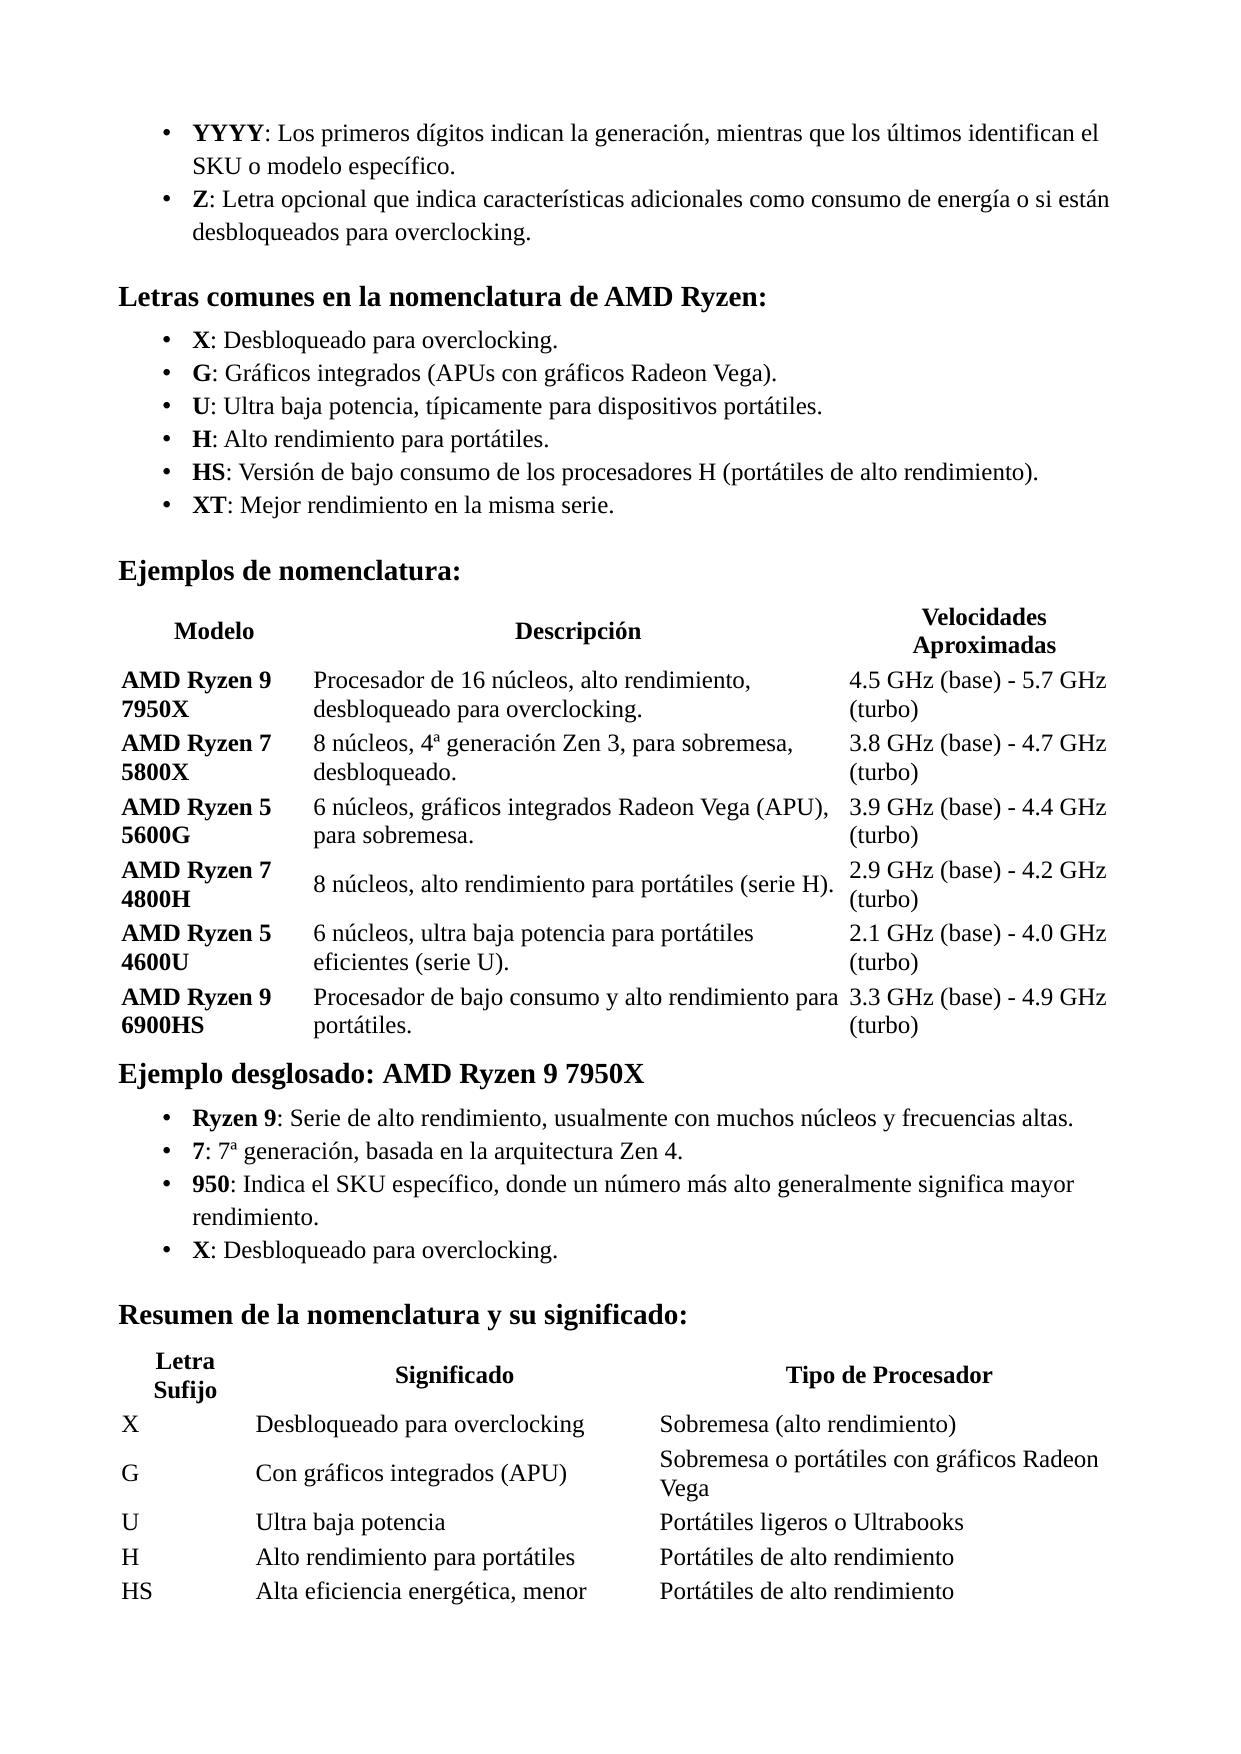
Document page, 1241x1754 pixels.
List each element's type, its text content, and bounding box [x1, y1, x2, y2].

table_cell Sobremesa o portátiles con gráficos Radeon Vega [656, 1441, 1122, 1504]
table_cell 8 núcleos, 4ª generación Zen 3, para sobremesa, desbloqueado. [310, 725, 846, 789]
list Ryzen 9: Serie de alto rendimiento, usualmente con muchos núcleos y frecuencias altas. [162, 1103, 1122, 1131]
table_header Velocidades Aproximadas [846, 599, 1122, 662]
table_header Descripción [310, 599, 846, 662]
table_cell Procesador de 16 núcleos, alto rendimiento, desbloqueado para overclocking. [310, 662, 846, 725]
table_cell 3.8 GHz (base) - 4.7 GHz (turbo) [846, 725, 1122, 789]
table_cell Con gráficos integrados (APU) [253, 1441, 656, 1504]
table_cell X [118, 1406, 252, 1441]
table_cell AMD Ryzen 9 6900HS [118, 979, 310, 1042]
list U: Ultra baja potencia, típicamente para dispositivos portátiles. [162, 391, 1122, 420]
table_cell Ultra baja potencia [253, 1504, 656, 1539]
table_cell Alto rendimiento para portátiles [253, 1539, 656, 1573]
table_cell AMD Ryzen 7 5800X [118, 725, 310, 789]
list 950: Indica el SKU específico, donde un número más alto generalmente significa mayor rendimiento. [162, 1169, 1122, 1231]
subtitle Letras comunes en la nomenclatura de AMD Ryzen: [118, 279, 1122, 313]
table_cell Portátiles de alto rendimiento [656, 1539, 1122, 1573]
table_cell Portátiles ligeros o Ultrabooks [656, 1504, 1122, 1539]
table_cell Sobremesa (alto rendimiento) [656, 1406, 1122, 1441]
table_cell 4.5 GHz (base) - 5.7 GHz (turbo) [846, 662, 1122, 725]
table_header Tipo de Procesador [656, 1343, 1122, 1406]
list X: Desbloqueado para overclocking. [162, 325, 1122, 354]
table_cell 2.9 GHz (base) - 4.2 GHz (turbo) [846, 852, 1122, 915]
list 7: 7ª generación, basada en la arquitectura Zen 4. [162, 1136, 1122, 1164]
table_cell 6 núcleos, gráficos integrados Radeon Vega (APU), para sobremesa. [310, 789, 846, 852]
table_cell 8 núcleos, alto rendimiento para portátiles (serie H). [310, 852, 846, 915]
table_cell Portátiles de alto rendimiento [656, 1574, 1122, 1608]
table_cell 3.3 GHz (base) - 4.9 GHz (turbo) [846, 979, 1122, 1042]
table_cell HS [118, 1574, 252, 1608]
table_cell 6 núcleos, ultra baja potencia para portátiles eficientes (serie U). [310, 915, 846, 979]
subtitle Ejemplos de nomenclatura: [118, 553, 1122, 586]
list H: Alto rendimiento para portátiles. [162, 424, 1122, 453]
table_cell H [118, 1539, 252, 1573]
table_cell Desbloqueado para overclocking [253, 1406, 656, 1441]
table_cell AMD Ryzen 9 7950X [118, 662, 310, 725]
table_cell AMD Ryzen 7 4800H [118, 852, 310, 915]
table_cell AMD Ryzen 5 5600G [118, 789, 310, 852]
table_cell Procesador de bajo consumo y alto rendimiento para portátiles. [310, 979, 846, 1042]
table_cell Alta eficiencia energética, menor [253, 1574, 656, 1608]
table_cell U [118, 1504, 252, 1539]
table_header Significado [253, 1343, 656, 1406]
list YYYY: Los primeros dígitos indican la generación, mientras que los últimos identifican el SKU o modelo específico. [162, 118, 1122, 180]
table_cell AMD Ryzen 5 4600U [118, 915, 310, 979]
list HS: Versión de bajo consumo de los procesadores H (portátiles de alto rendimiento). [162, 457, 1122, 486]
list XT: Mejor rendimiento en la misma serie. [162, 491, 1122, 519]
table_cell G [118, 1441, 252, 1504]
list Z: Letra opcional que indica características adicionales como consumo de energía o si están desbloqueados para overclocking. [162, 184, 1122, 246]
table_cell 3.9 GHz (base) - 4.4 GHz (turbo) [846, 789, 1122, 852]
list X: Desbloqueado para overclocking. [162, 1235, 1122, 1263]
list G: Gráficos integrados (APUs con gráficos Radeon Vega). [162, 358, 1122, 387]
subtitle Ejemplo desglosado: AMD Ryzen 9 7950X [118, 1057, 1122, 1090]
subtitle Resumen de la nomenclatura y su significado: [118, 1297, 1122, 1331]
table_cell 2.1 GHz (base) - 4.0 GHz (turbo) [846, 915, 1122, 979]
table_header Modelo [118, 599, 310, 662]
table_header Letra Sufijo [118, 1343, 252, 1406]
